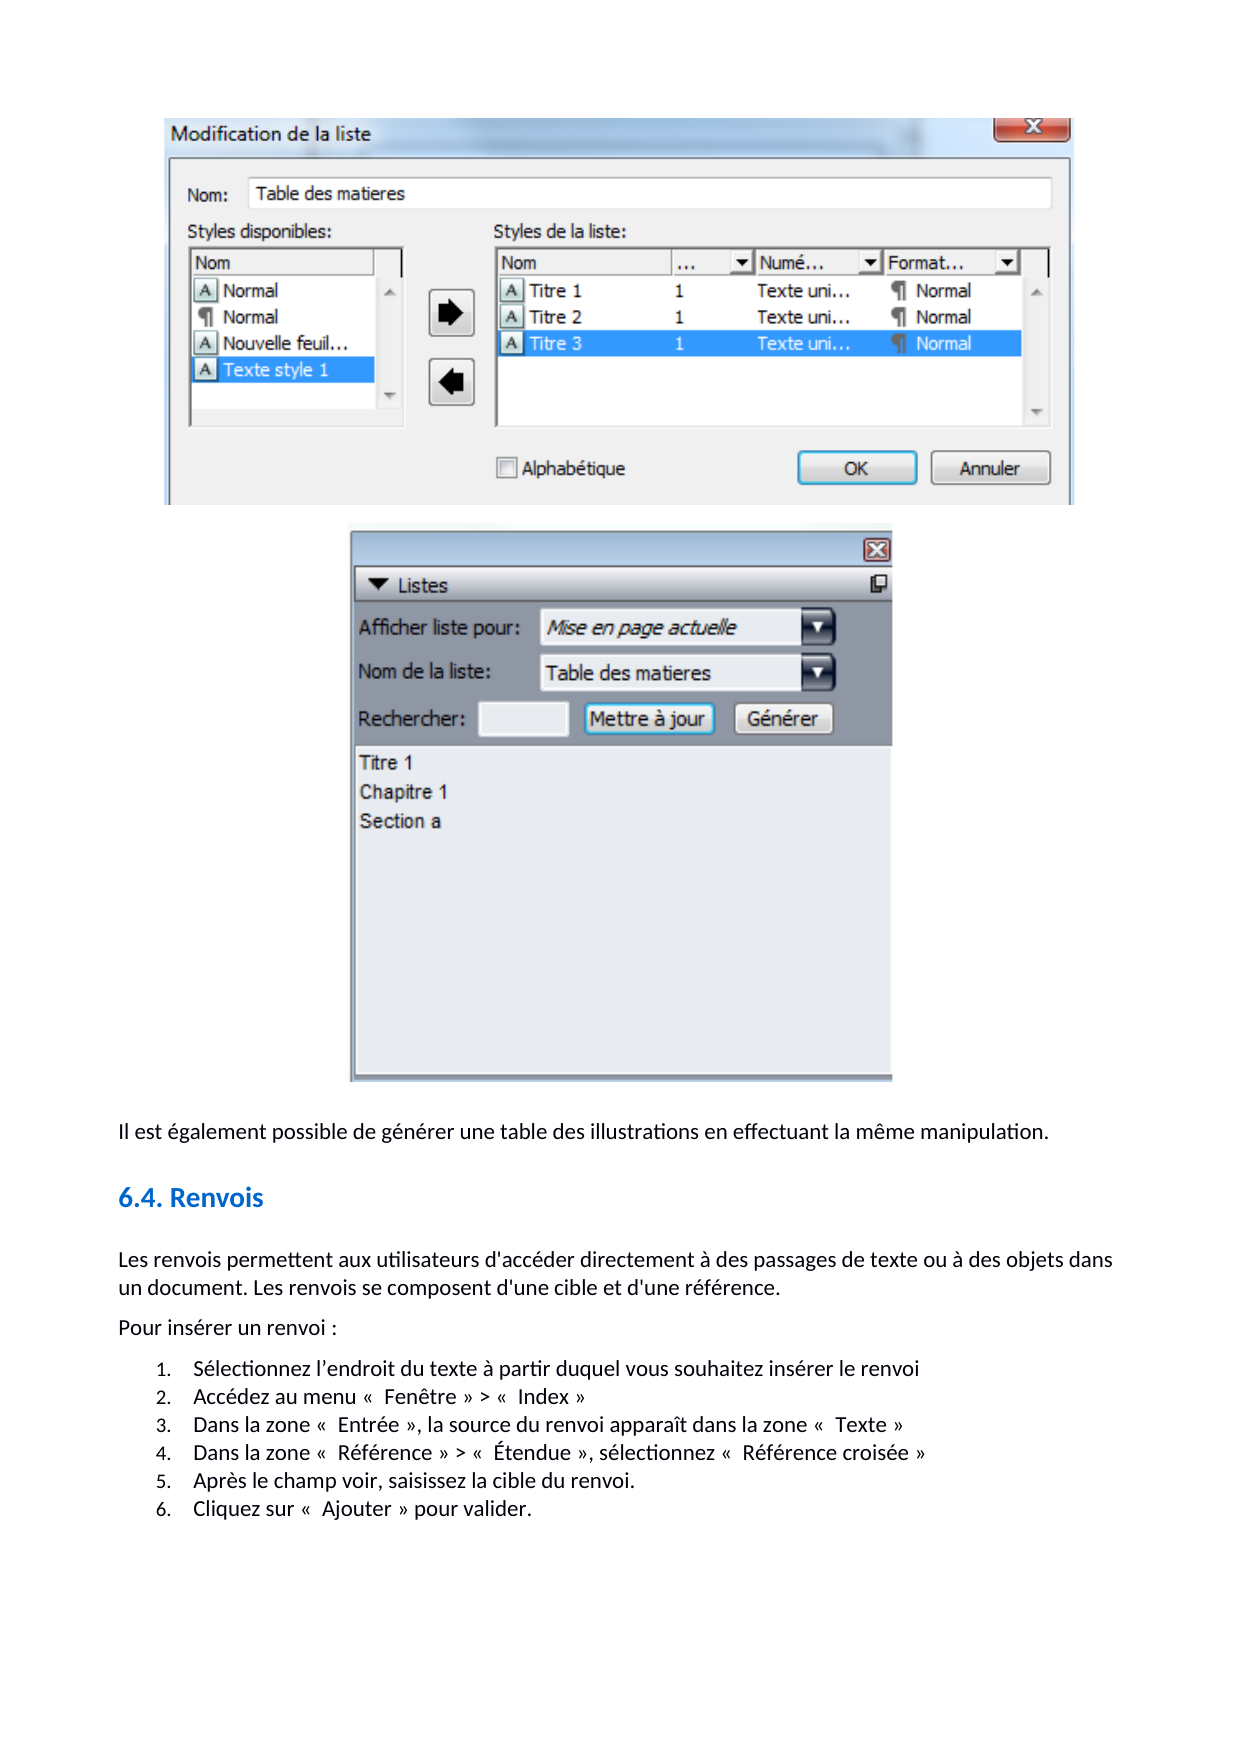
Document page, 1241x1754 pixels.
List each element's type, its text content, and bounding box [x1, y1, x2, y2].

picture [347, 523, 893, 1082]
list Dans la zone « Référence » > « Étendue », sélectionnez « Référence croisée » [156, 1438, 1122, 1466]
text Les renvois permettent aux utilisateurs d'accéder directement à des passages de texte ou à des objets dans un document. Les renvois se composent d'une cible et d'une référence. [118, 1245, 1122, 1301]
list Dans la zone « Entrée », la source du renvoi apparaît dans la zone « Texte » [156, 1410, 1122, 1438]
text Il est également possible de générer une table des illustrations en effectuant la même manipulation. [118, 1117, 1122, 1145]
list Cliquez sur « Ajouter » pour valider. [156, 1494, 1122, 1522]
list Accédez au menu « Fenêtre » > « Index » [156, 1382, 1122, 1410]
subtitle 6.4. Renvois [118, 1179, 1122, 1215]
list Sélectionnez l’endroit du texte à partir duquel vous souhaitez insérer le renvoi [156, 1354, 1122, 1382]
text Pour insérer un renvoi : [118, 1313, 1122, 1341]
list Après le champ voir, saisissez la cible du renvoi. [156, 1466, 1122, 1494]
picture [164, 118, 1076, 505]
